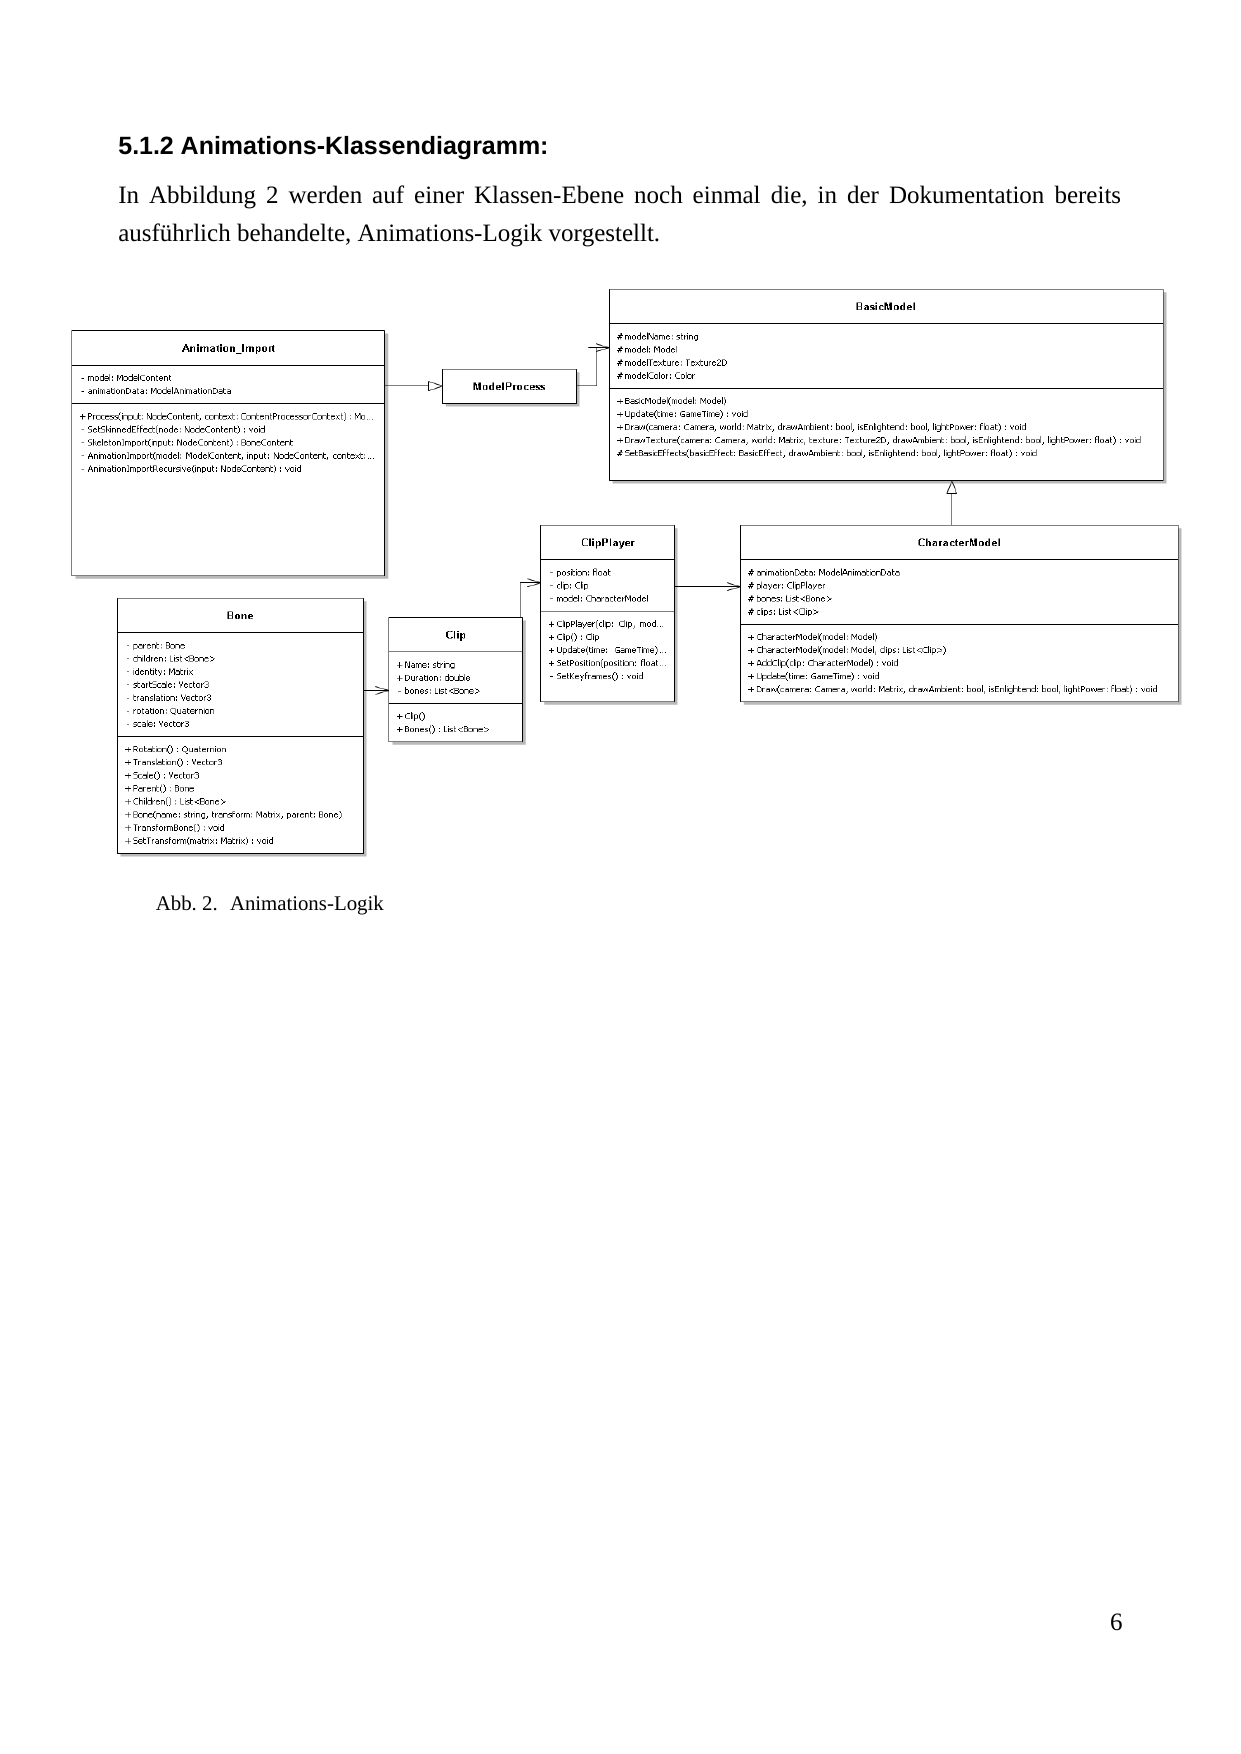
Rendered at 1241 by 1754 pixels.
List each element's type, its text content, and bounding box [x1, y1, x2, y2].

text In Abbildung 2 werden auf einer Klassen-Ebene noch einmal die, in der Dokumentation bereits ausführlich behandelte, Animations-Logik vorgestellt. [118, 180, 1122, 246]
text 5.1.2 Animations-Klassendiagramm: [118, 131, 1122, 159]
list [156, 263, 1122, 273]
list Animations-Logik [156, 891, 1122, 914]
picture [48, 273, 1197, 891]
